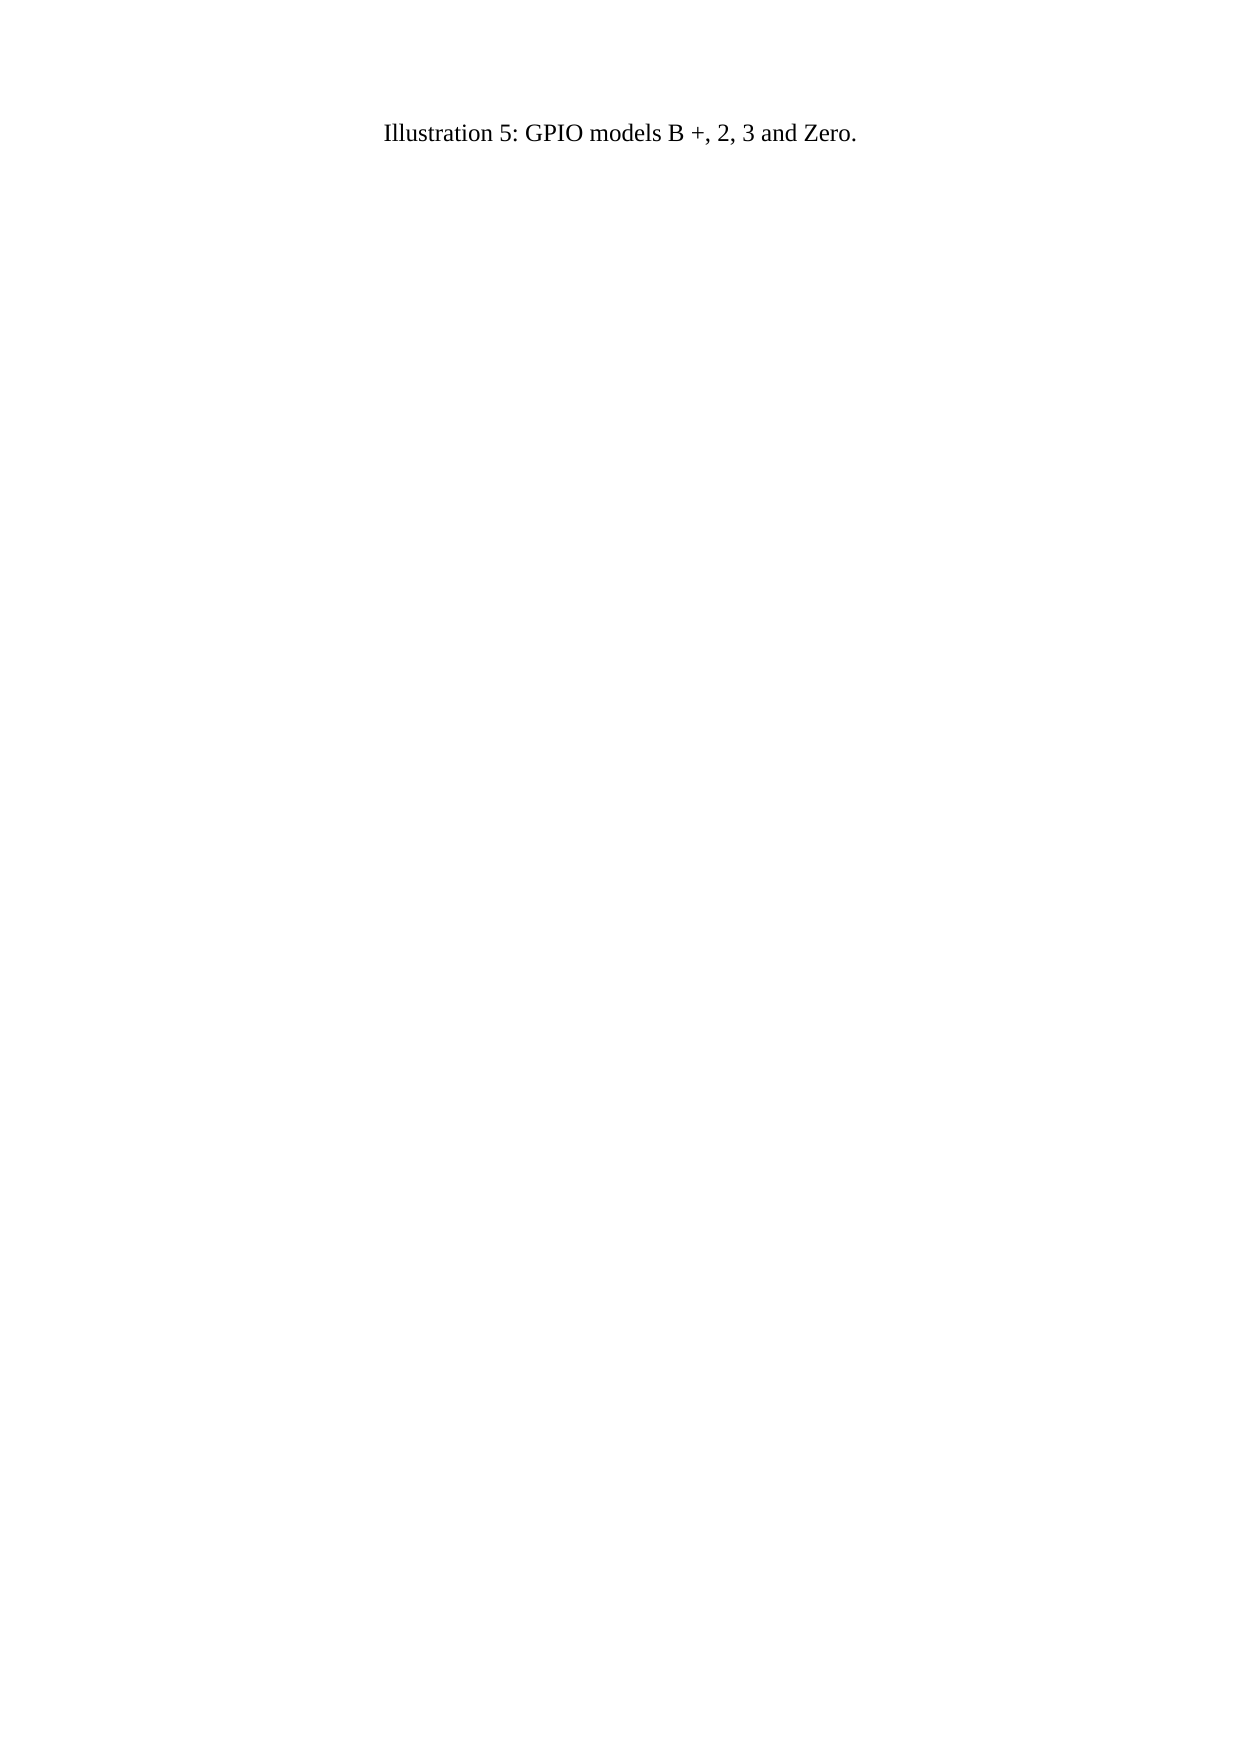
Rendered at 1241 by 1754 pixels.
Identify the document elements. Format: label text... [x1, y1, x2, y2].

text Illustration 5: GPIO models B +, 2, 3 and Zero. [118, 118, 1122, 147]
